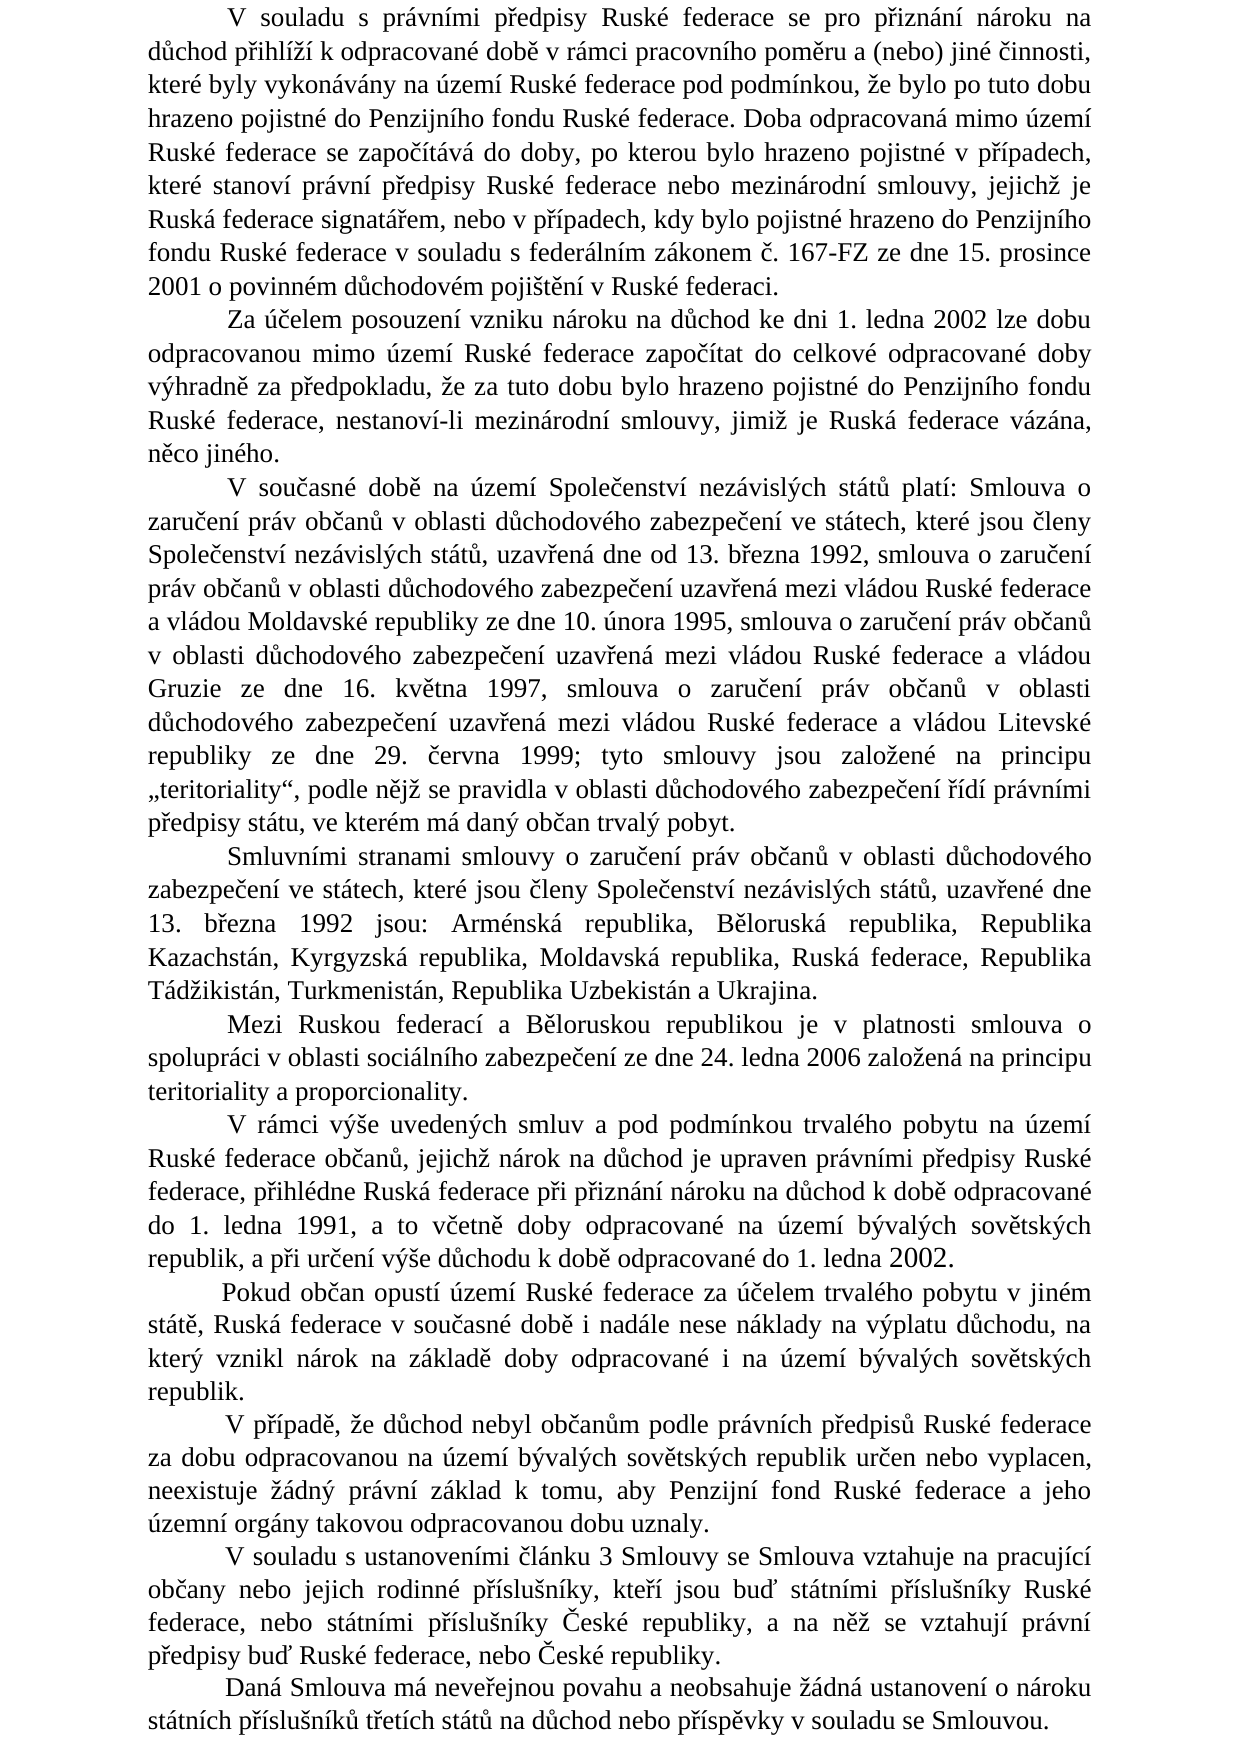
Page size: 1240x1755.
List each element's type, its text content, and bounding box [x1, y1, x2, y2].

text Mezi Ruskou federací a Běloruskou republikou je v platnosti smlouva o spolupráci v oblasti sociálního zabezpečení ze dne 24. ledna 2006 založená na principu teritoriality a proporcionality. [148, 1006, 1093, 1107]
text Za účelem posouzení vzniku nároku na důchod ke dni 1. ledna 2002 lze dobu odpracovanou mimo území Ruské federace započítat do celkové odpracované doby výhradně za předpokladu, že za tuto dobu bylo hrazeno pojistné do Penzijního fondu Ruské federace, nestanoví-li mezinárodní smlouvy, jimiž je Ruská federace vázána, něco jiného. [148, 302, 1093, 469]
text V souladu s ustanoveními článku 3 Smlouvy se Smlouva vztahuje na pracující občany nebo jejich rodinné příslušníky, kteří jsou buď státními příslušníky Ruské federace, nebo státními příslušníky České republiky, a na něž se vztahují právní předpisy buď Ruské federace, nebo České republiky. [148, 1539, 1093, 1671]
text V rámci výše uvedených smluv a pod podmínkou trvalého pobytu na území Ruské federace občanů, jejichž nárok na důchod je upraven právními předpisy Ruské federace, přihlédne Ruská federace při přiznání nároku na důchod k době odpracované do 1. ledna 1991, a to včetně doby odpracované na území bývalých sovětských republik, a při určení výše důchodu k době odpracované do 1. ledna 2002. [148, 1107, 1093, 1274]
text Smluvními stranami smlouvy o zaručení práv občanů v oblasti důchodového zabezpečení ve státech, které jsou členy Společenství nezávislých států, uzavřené dne 13. března 1992 jsou: Arménská republika, Běloruská republika, Republika Kazachstán, Kyrgyzská republika, Moldavská republika, Ruská federace, Republika Tádžikistán, Turkmenistán, Republika Uzbekistán a Ukrajina. [148, 838, 1093, 1006]
text Daná Smlouva má neveřejnou povahu a neobsahuje žádná ustanovení o nároku státních příslušníků třetích států na důchod nebo příspěvky v souladu se Smlouvou. [148, 1671, 1093, 1736]
text V současné době na území Společenství nezávislých států platí: Smlouva o zaručení práv občanů v oblasti důchodového zabezpečení ve státech, které jsou členy Společenství nezávislých států, uzavřená dne od 13. března 1992, smlouva o zaručení práv občanů v oblasti důchodového zabezpečení uzavřená mezi vládou Ruské federace a vládou Moldavské republiky ze dne 10. února 1995, smlouva o zaručení práv občanů v oblasti důchodového zabezpečení uzavřená mezi vládou Ruské federace a vládou Gruzie ze dne 16. května 1997, smlouva o zaručení práv občanů v oblasti důchodového zabezpečení uzavřená mezi vládou Ruské federace a vládou Litevské republiky ze dne 29. června 1999; tyto smlouvy jsou založené na principu „teritoriality“, podle nějž se pravidla v oblasti důchodového zabezpečení řídí právními předpisy státu, ve kterém má daný občan trvalý pobyt. [148, 469, 1093, 838]
text V případě, že důchod nebyl občanům podle právních předpisů Ruské federace za dobu odpracovanou na území bývalých sovětských republik určen nebo vyplacen, neexistuje žádný právní základ k tomu, aby Penzijní fond Ruské federace a jeho územní orgány takovou odpracovanou dobu uznaly. [148, 1407, 1093, 1539]
text Pokud občan opustí území Ruské federace za účelem trvalého pobytu v jiném státě, Ruská federace v současné době i nadále nese náklady na výplatu důchodu, na který vznikl nárok na základě doby odpracované i na území bývalých sovětských republik. [148, 1274, 1093, 1407]
text V souladu s právními předpisy Ruské federace se pro přiznání nároku na důchod přihlíží k odpracované době v rámci pracovního poměru a (nebo) jiné činnosti, které byly vykonávány na území Ruské federace pod podmínkou, že bylo po tuto dobu hrazeno pojistné do Penzijního fondu Ruské federace. Doba odpracovaná mimo území Ruské federace se započítává do doby, po kterou bylo hrazeno pojistné v případech, které stanoví právní předpisy Ruské federace nebo mezinárodní smlouvy, jejichž je Ruská federace signatářem, nebo v případech, kdy bylo pojistné hrazeno do Penzijního fondu Ruské federace v souladu s federálním zákonem č. 167-FZ ze dne 15. prosince 2001 o povinném důchodovém pojištění v Ruské federaci. [148, 0, 1093, 302]
